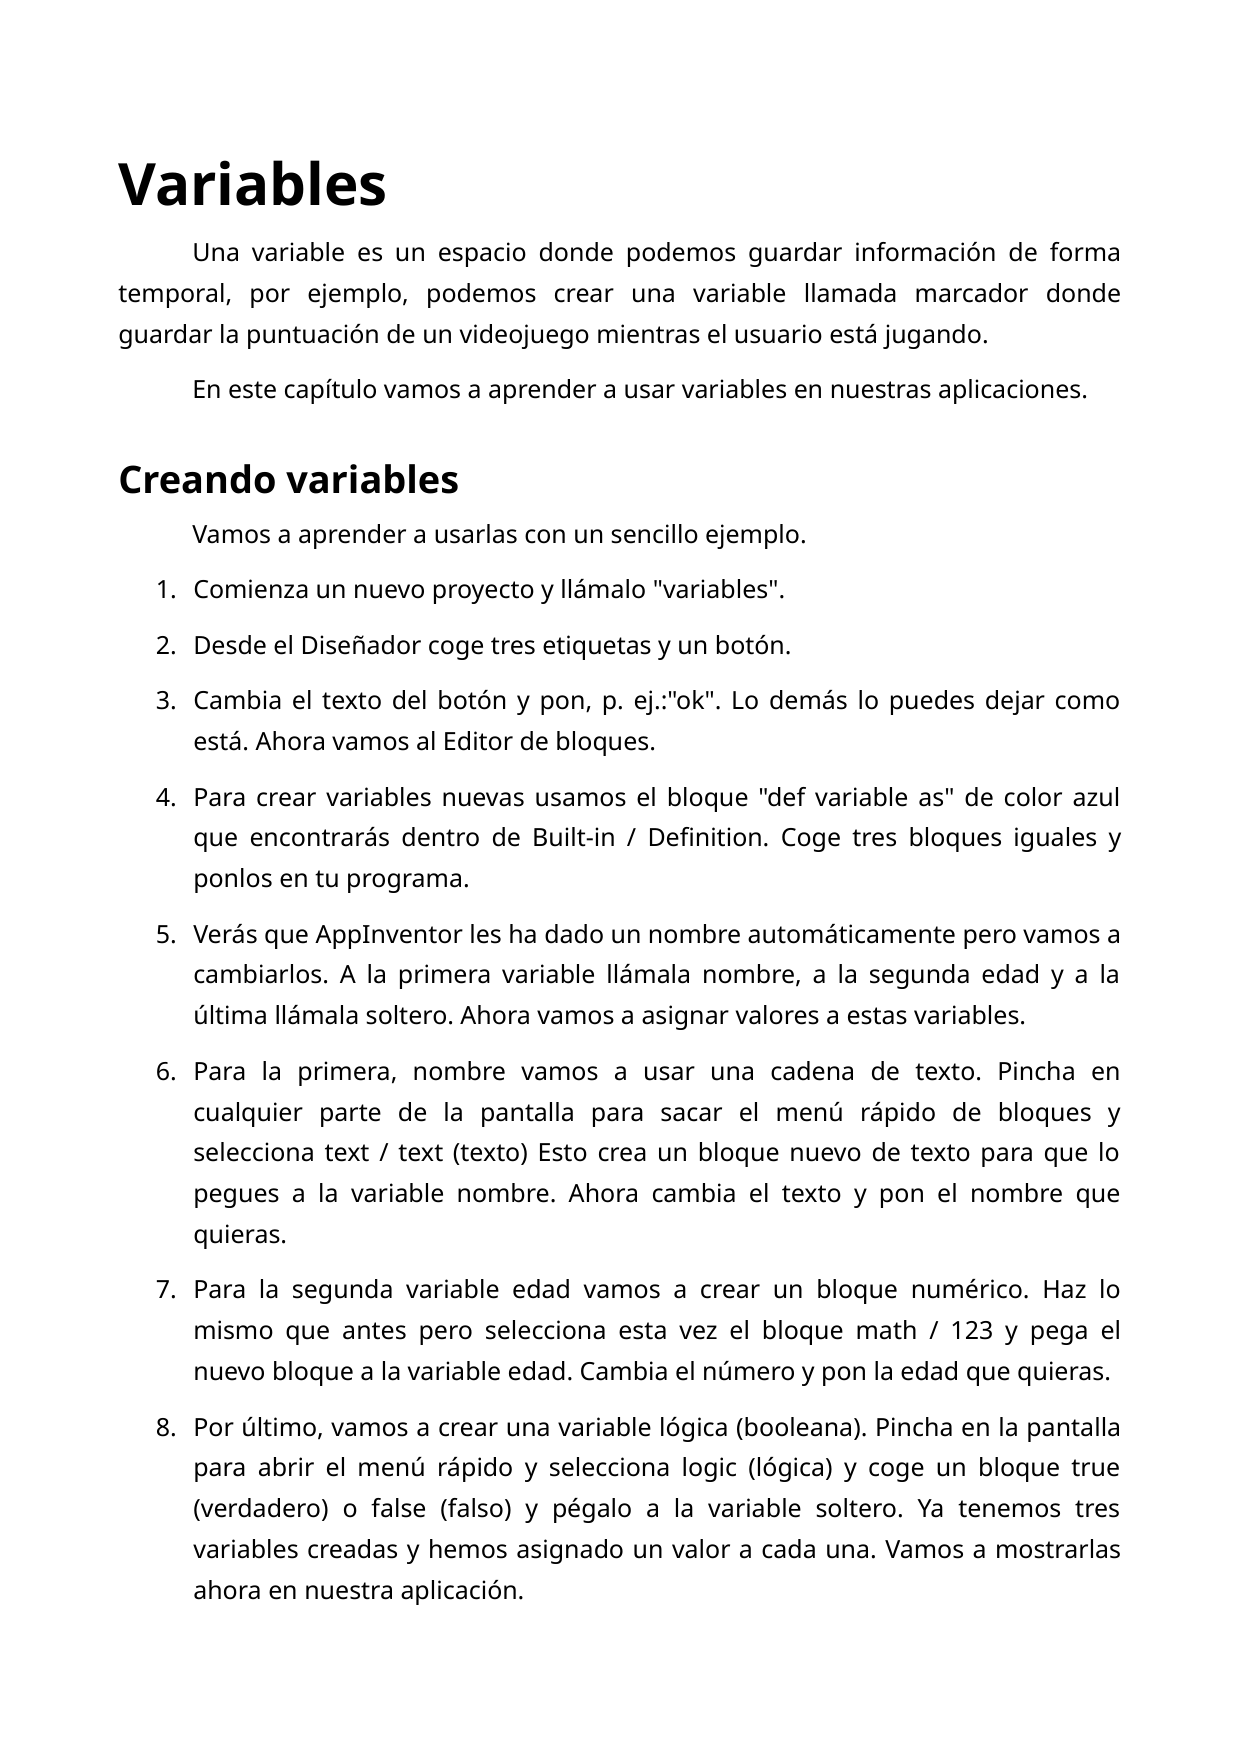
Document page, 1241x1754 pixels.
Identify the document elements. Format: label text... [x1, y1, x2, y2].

list Para crear variables nuevas usamos el bloque "def variable as" de color azul que encontrarás dentro de Built-in / Definition. Coge tres bloques iguales y ponlos en tu programa. [156, 779, 1122, 895]
list Verás que AppInventor les ha dado un nombre automáticamente pero vamos a cambiarlos. A la primera variable llámala nombre, a la segunda edad y a la última llámala soltero. Ahora vamos a asignar valores a estas variables. [156, 916, 1122, 1032]
list Para la segunda variable edad vamos a crear un bloque numérico. Haz lo mismo que antes pero selecciona esta vez el bloque math / 123 y pega el nuevo bloque a la variable edad. Cambia el número y pon la edad que quieras. [156, 1272, 1122, 1388]
list Para la primera, nombre vamos a usar una cadena de texto. Pincha en cualquier parte de la pantalla para sacar el menú rápido de bloques y selecciona text / text (texto) Esto crea un bloque nuevo de texto para que lo pegues a la variable nombre. Ahora cambia el texto y pon el nombre que quieras. [156, 1053, 1122, 1251]
text Vamos a aprender a usarlas con un sencillo ejemplo. [118, 517, 1122, 551]
text En este capítulo vamos a aprender a usar variables en nuestras aplicaciones. [118, 372, 1122, 406]
list Desde el Diseñador coge tres etiquetas y un botón. [156, 628, 1122, 662]
list Cambia el texto del botón y pon, p. ej.:"ok". Lo demás lo puedes dejar como está. Ahora vamos al Editor de bloques. [156, 683, 1122, 758]
subtitle Creando variables [118, 453, 1122, 504]
list Comienza un nuevo proyecto y llámalo "variables". [156, 572, 1122, 606]
title Variables [118, 143, 1122, 223]
text Una variable es un espacio donde podemos guardar información de forma temporal, por ejemplo, podemos crear una variable llamada marcador donde guardar la puntuación de un videojuego mientras el usuario está jugando. [118, 235, 1122, 351]
list Por último, vamos a crear una variable lógica (booleana). Pincha en la pantalla para abrir el menú rápido y selecciona logic (lógica) y coge un bloque true (verdadero) o false (falso) y pégalo a la variable soltero. Ya tenemos tres variables creadas y hemos asignado un valor a cada una. Vamos a mostrarlas ahora en nuestra aplicación. [156, 1409, 1122, 1607]
